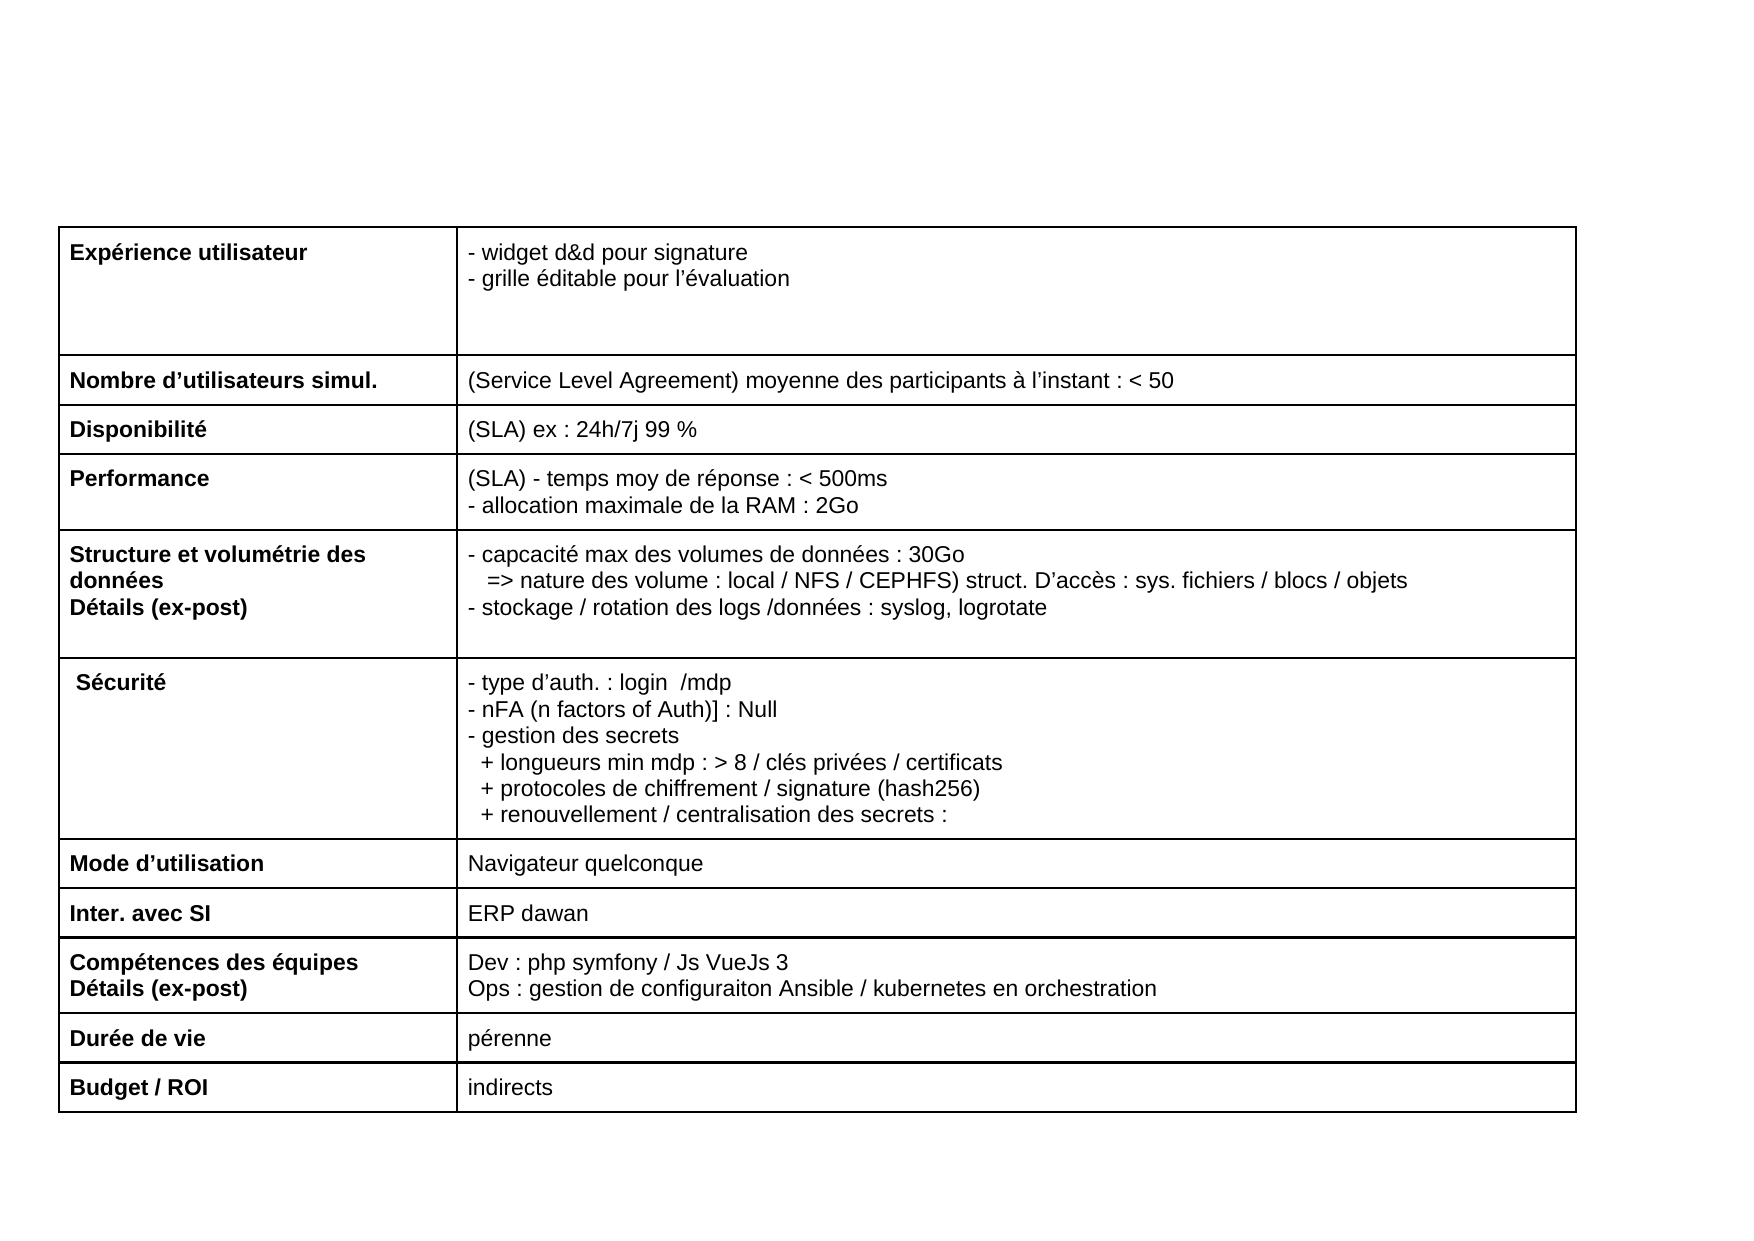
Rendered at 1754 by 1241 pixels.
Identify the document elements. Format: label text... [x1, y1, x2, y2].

table_cell Nombre d’utilisateurs simul. [60, 356, 456, 404]
table_cell pérenne [458, 1014, 1575, 1061]
table_cell - capcacité max des volumes de données : 30Go => nature des volume : local / NFS / CEPHFS) struct. D’accès : sys. fichiers / blocs / objets - stockage / rotation des logs /données : syslog, logrotate [458, 531, 1575, 657]
table_cell Compétences des équipes Détails (ex-post) [60, 939, 456, 1012]
table_cell ERP dawan [458, 889, 1575, 936]
table_cell (Service Level Agreement) moyenne des participants à l’instant : < 50 [458, 356, 1575, 404]
table_cell Performance [60, 455, 456, 528]
table_cell (SLA) - temps moy de réponse : < 500ms - allocation maximale de la RAM : 2Go [458, 455, 1575, 528]
table_cell Durée de vie [60, 1014, 456, 1061]
table_cell (SLA) ex : 24h/7j 99 % [458, 406, 1575, 453]
table_cell - widget d&d pour signature - grille éditable pour l’évaluation [458, 228, 1575, 354]
table_cell Budget / ROI [60, 1064, 456, 1111]
table_cell Navigateur quelconque [458, 840, 1575, 887]
table_cell Sécurité [60, 659, 456, 838]
table_cell Inter. avec SI [60, 889, 456, 936]
table_cell Dev : php symfony / Js VueJs 3 Ops : gestion de configuraiton Ansible / kubernetes en orchestration [458, 939, 1575, 1012]
table_cell indirects [458, 1064, 1575, 1111]
table_cell - type d’auth. : login /mdp - nFA (n factors of Auth)] : Null - gestion des secrets + longueurs min mdp : > 8 / clés privées / certificats + protocoles de chiffrement / signature (hash256) + renouvellement / centralisation des secrets : [458, 659, 1575, 838]
table_cell Mode d’utilisation [60, 840, 456, 887]
table_cell Disponibilité [60, 406, 456, 453]
table_cell Structure et volumétrie des données Détails (ex-post) [60, 531, 456, 657]
table_cell Expérience utilisateur [60, 228, 456, 354]
